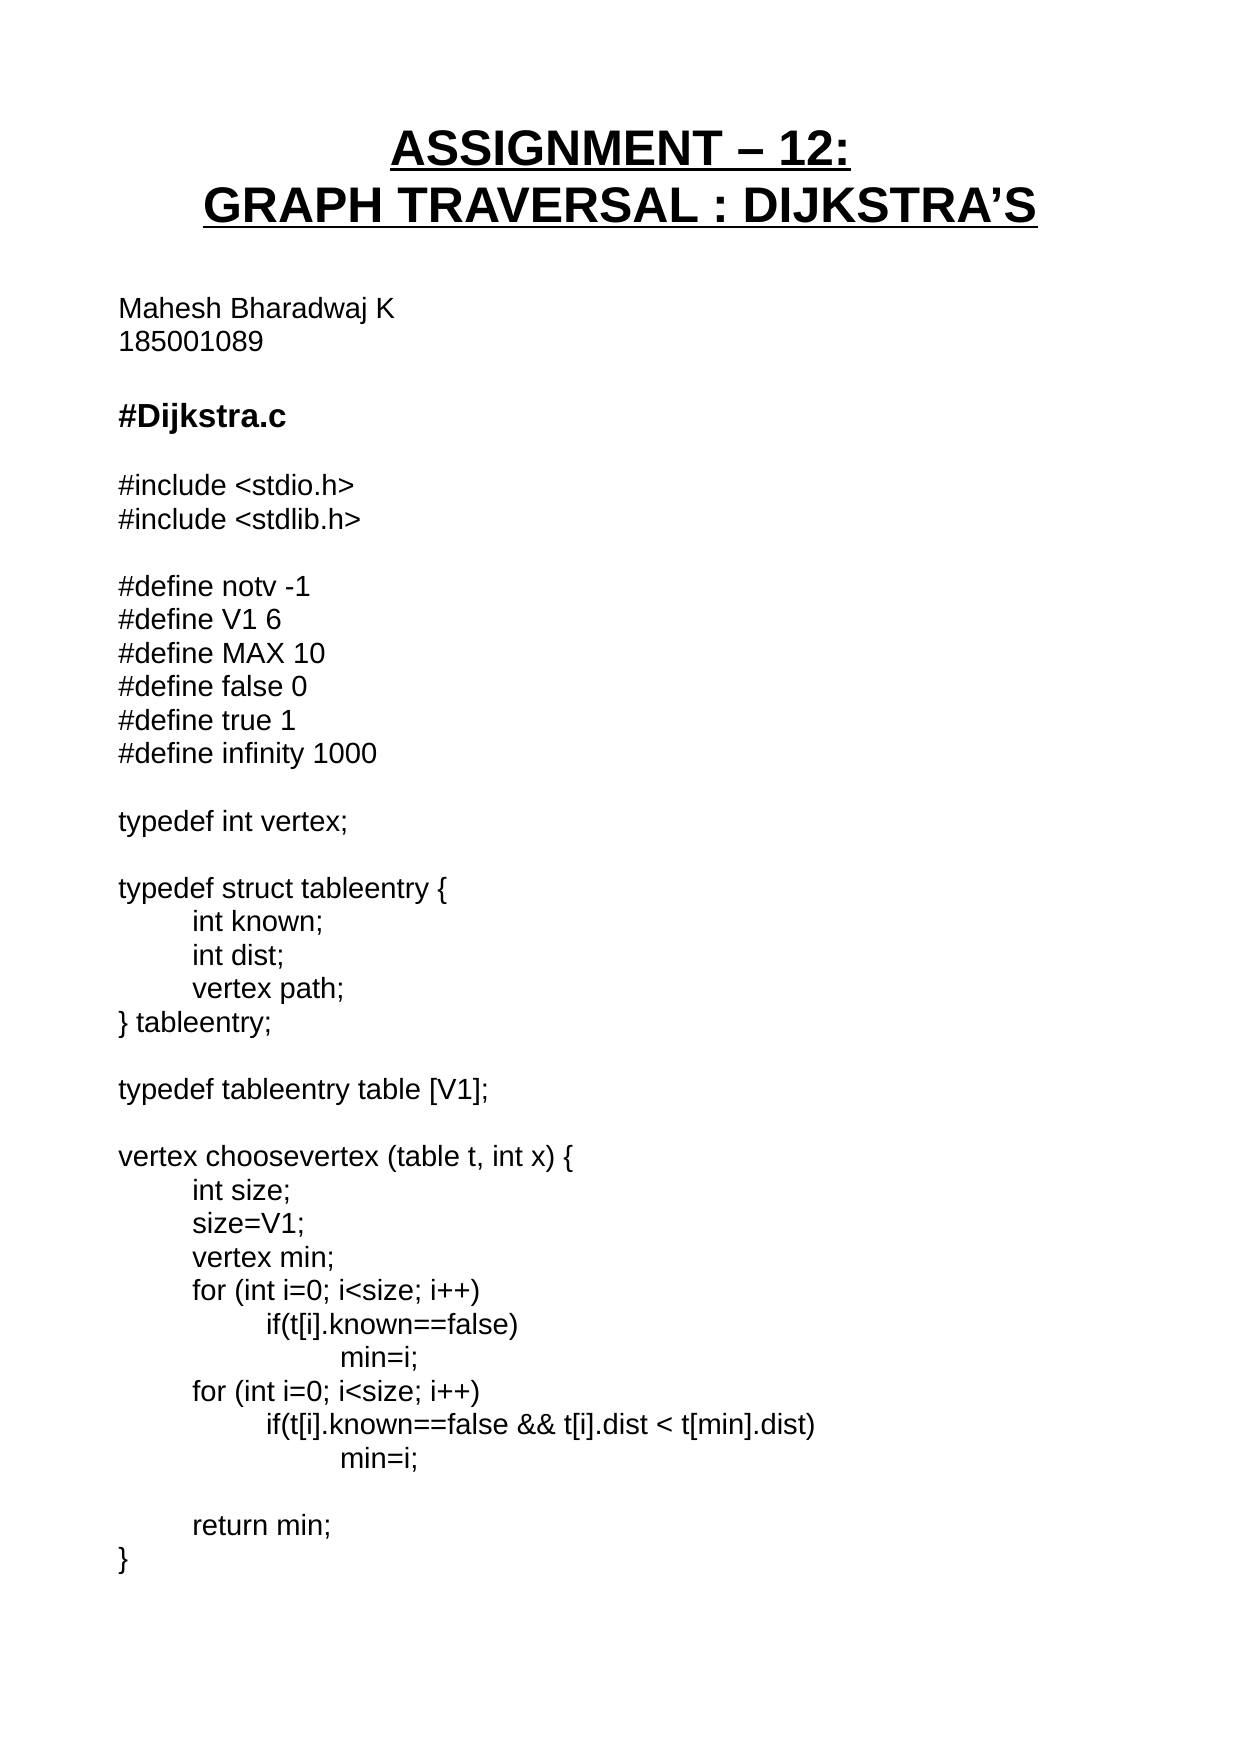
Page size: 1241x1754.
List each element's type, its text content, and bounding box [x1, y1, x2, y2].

text typedef int vertex; [118, 803, 1122, 837]
text #define infinity 1000 [118, 736, 1122, 770]
text #include <stdio.h> [118, 468, 1122, 502]
text #define true 1 [118, 703, 1122, 736]
text min=i; [118, 1441, 1122, 1474]
text #define false 0 [118, 669, 1122, 703]
text #define notv -1 [118, 569, 1122, 602]
text typedef tableentry table [V1]; [118, 1072, 1122, 1105]
text vertex min; [118, 1239, 1122, 1273]
text #Dijkstra.c [118, 396, 1122, 434]
text } [118, 1541, 1122, 1575]
text int size; [118, 1172, 1122, 1206]
text if(t[i].known==false && t[i].dist < t[min].dist) [118, 1407, 1122, 1441]
text 185001089 [118, 324, 1122, 358]
text size=V1; [118, 1206, 1122, 1239]
text typedef struct tableentry { [118, 871, 1122, 904]
text int dist; [118, 938, 1122, 971]
text vertex path; [118, 971, 1122, 1005]
text for (int i=0; i<size; i++) [118, 1374, 1122, 1407]
text if(t[i].known==false) [118, 1307, 1122, 1340]
text #define V1 6 [118, 602, 1122, 636]
text vertex choosevertex (table t, int x) { [118, 1139, 1122, 1172]
text #define MAX 10 [118, 636, 1122, 669]
text Mahesh Bharadwaj K [118, 291, 1122, 324]
text for (int i=0; i<size; i++) [118, 1273, 1122, 1307]
text GRAPH TRAVERSAL : DIJKSTRA’S [118, 176, 1122, 233]
text ASSIGNMENT – 12: [118, 118, 1122, 176]
text int known; [118, 904, 1122, 938]
text #include <stdlib.h> [118, 502, 1122, 535]
text } tableentry; [118, 1005, 1122, 1038]
text min=i; [118, 1340, 1122, 1374]
text return min; [118, 1508, 1122, 1541]
